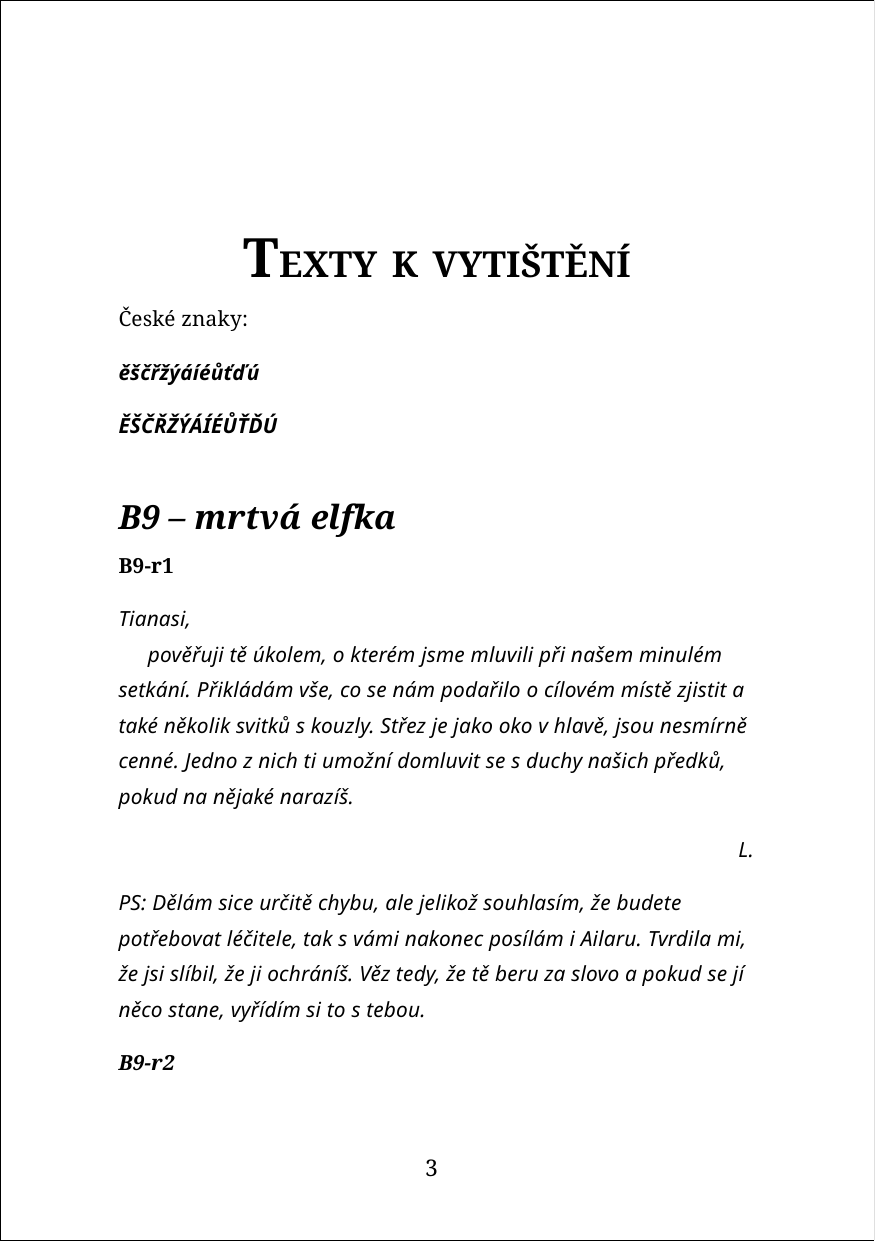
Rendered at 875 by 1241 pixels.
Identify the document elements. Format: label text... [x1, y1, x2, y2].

text České znaky: [118, 304, 756, 333]
subtitle B9 – mrtvá elfka [118, 494, 756, 539]
text B9-r2 [118, 1048, 756, 1077]
text Tianasi, pověřuji tě úkolem, o kterém jsme mluvili při našem minulém setkání. Přikládám vše, co se nám podařilo o cílovém místě zjistit a také několik svitků s kouzly. Střez je jako oko v hlavě, jsou nesmírně cenné. Jedno z nich ti umožní domluvit se s duchy našich předků, pokud na nějaké narazíš. [118, 604, 756, 810]
text B9-r1 [118, 551, 756, 579]
text PS: Dělám sice určitě chybu, ale jelikož souhlasím, že budete potřebovat léčitele, tak s vámi nakonec posílám i Ailaru. Tvrdila mi, že jsi slíbil, že ji ochráníš. Věz tedy, že tě beru za slovo a pokud se jí něco stane, vyřídím si to s tebou. [118, 888, 756, 1023]
subtitle Texty k vytištění [118, 219, 756, 293]
text L. [118, 835, 756, 863]
text ĚŠČŘŽÝÁÍÉŮŤĎÚ [118, 411, 756, 439]
text ěščřžýáíéůťďú [118, 358, 756, 386]
